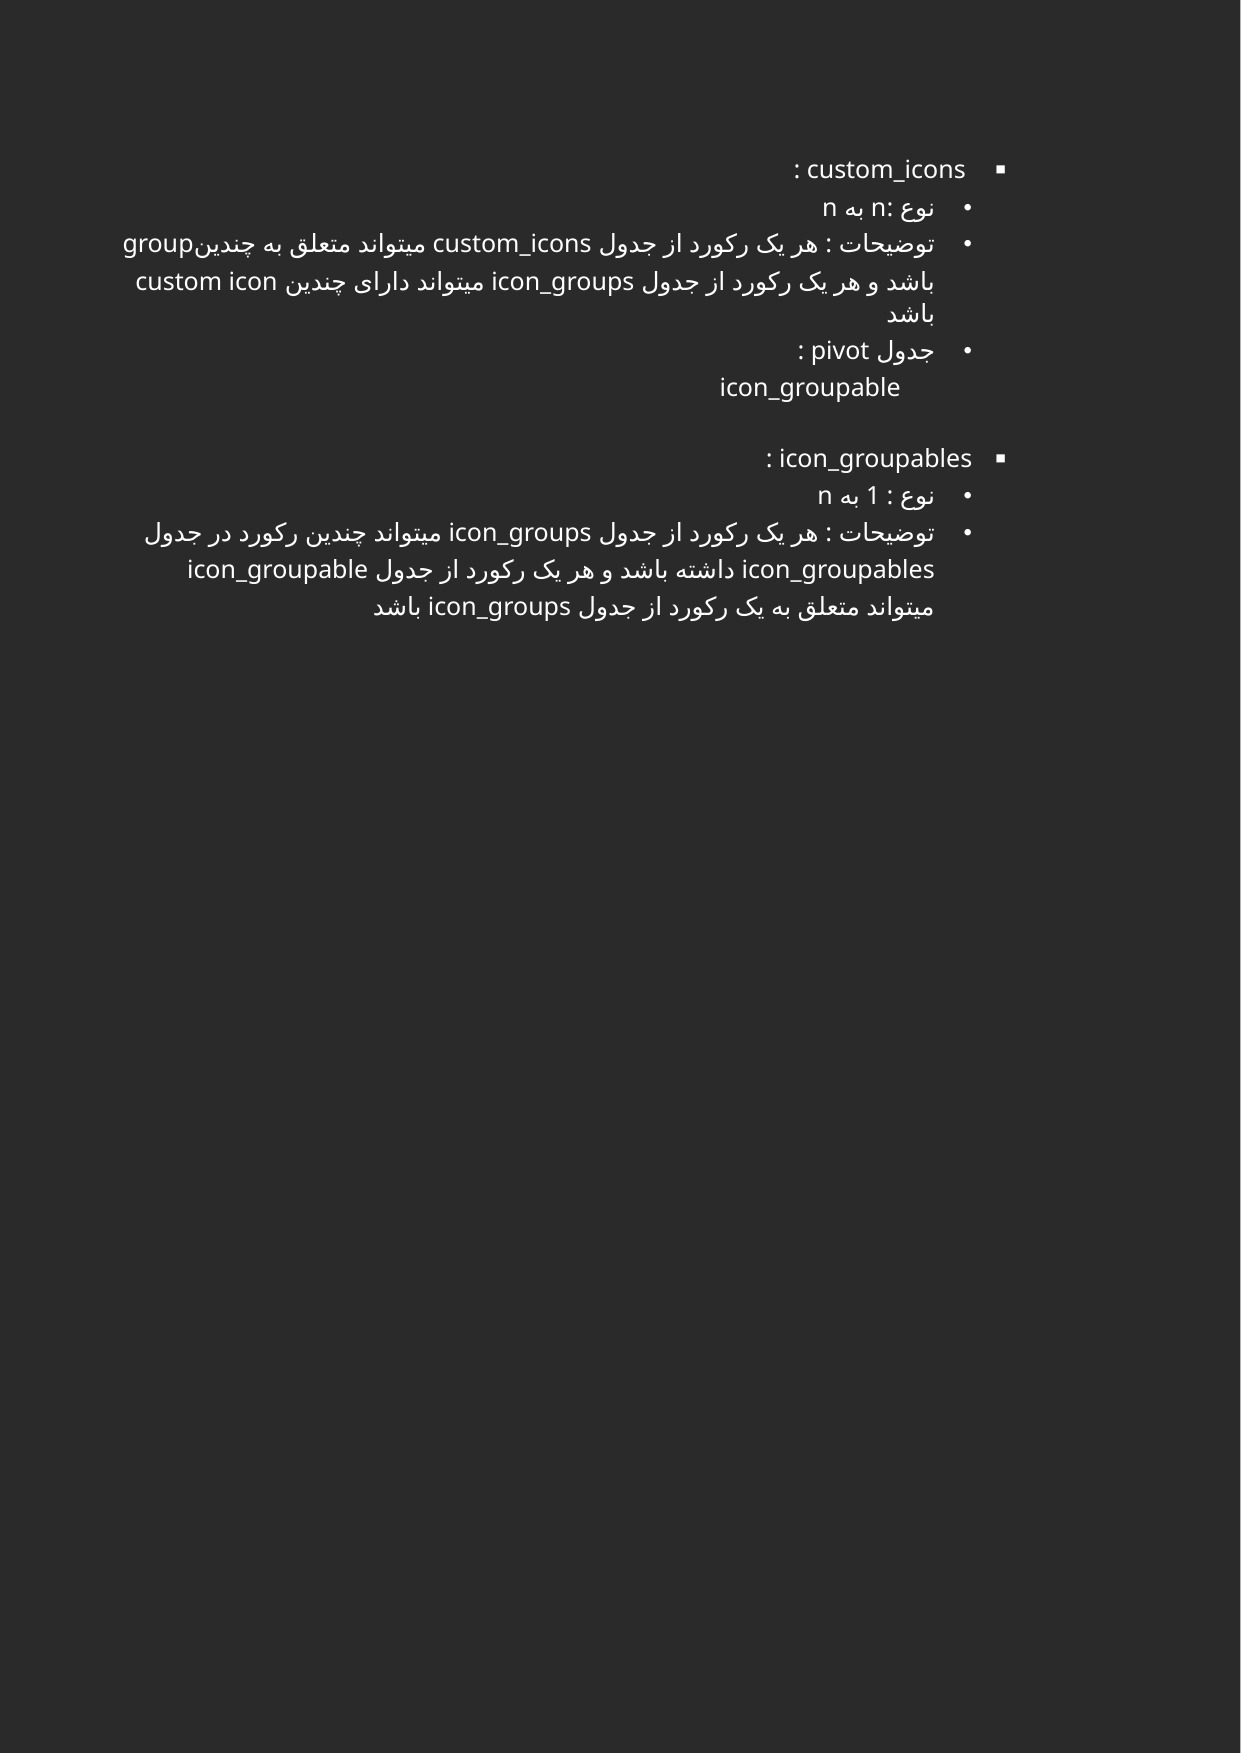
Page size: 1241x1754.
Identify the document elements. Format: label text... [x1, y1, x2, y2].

list نوع :‌n به n [118, 189, 972, 226]
list توضیحات :‌ هر یک رکورد از جدول icon_groups میتواند چندین رکورد در جدول icon_groupables داشته باشد و هر یک رکورد از جدول icon_groupable میتواند متعلق به یک رکورد از جدول icon_groups باشد [118, 515, 972, 626]
list custom_icons : [118, 152, 1010, 189]
text icon_groupable [118, 370, 1122, 407]
list نوع : 1 به n [118, 478, 972, 515]
list توضیحات : هر یک رکورد از جدول custom_icons میتواند متعلق به چندینgroup باشد و هر یک رکورد از جدول icon_groups میتواند دارای چندین custom icon باشد [118, 226, 972, 333]
list icon_groupables : [118, 441, 1010, 478]
list جدول pivot : [118, 333, 972, 370]
